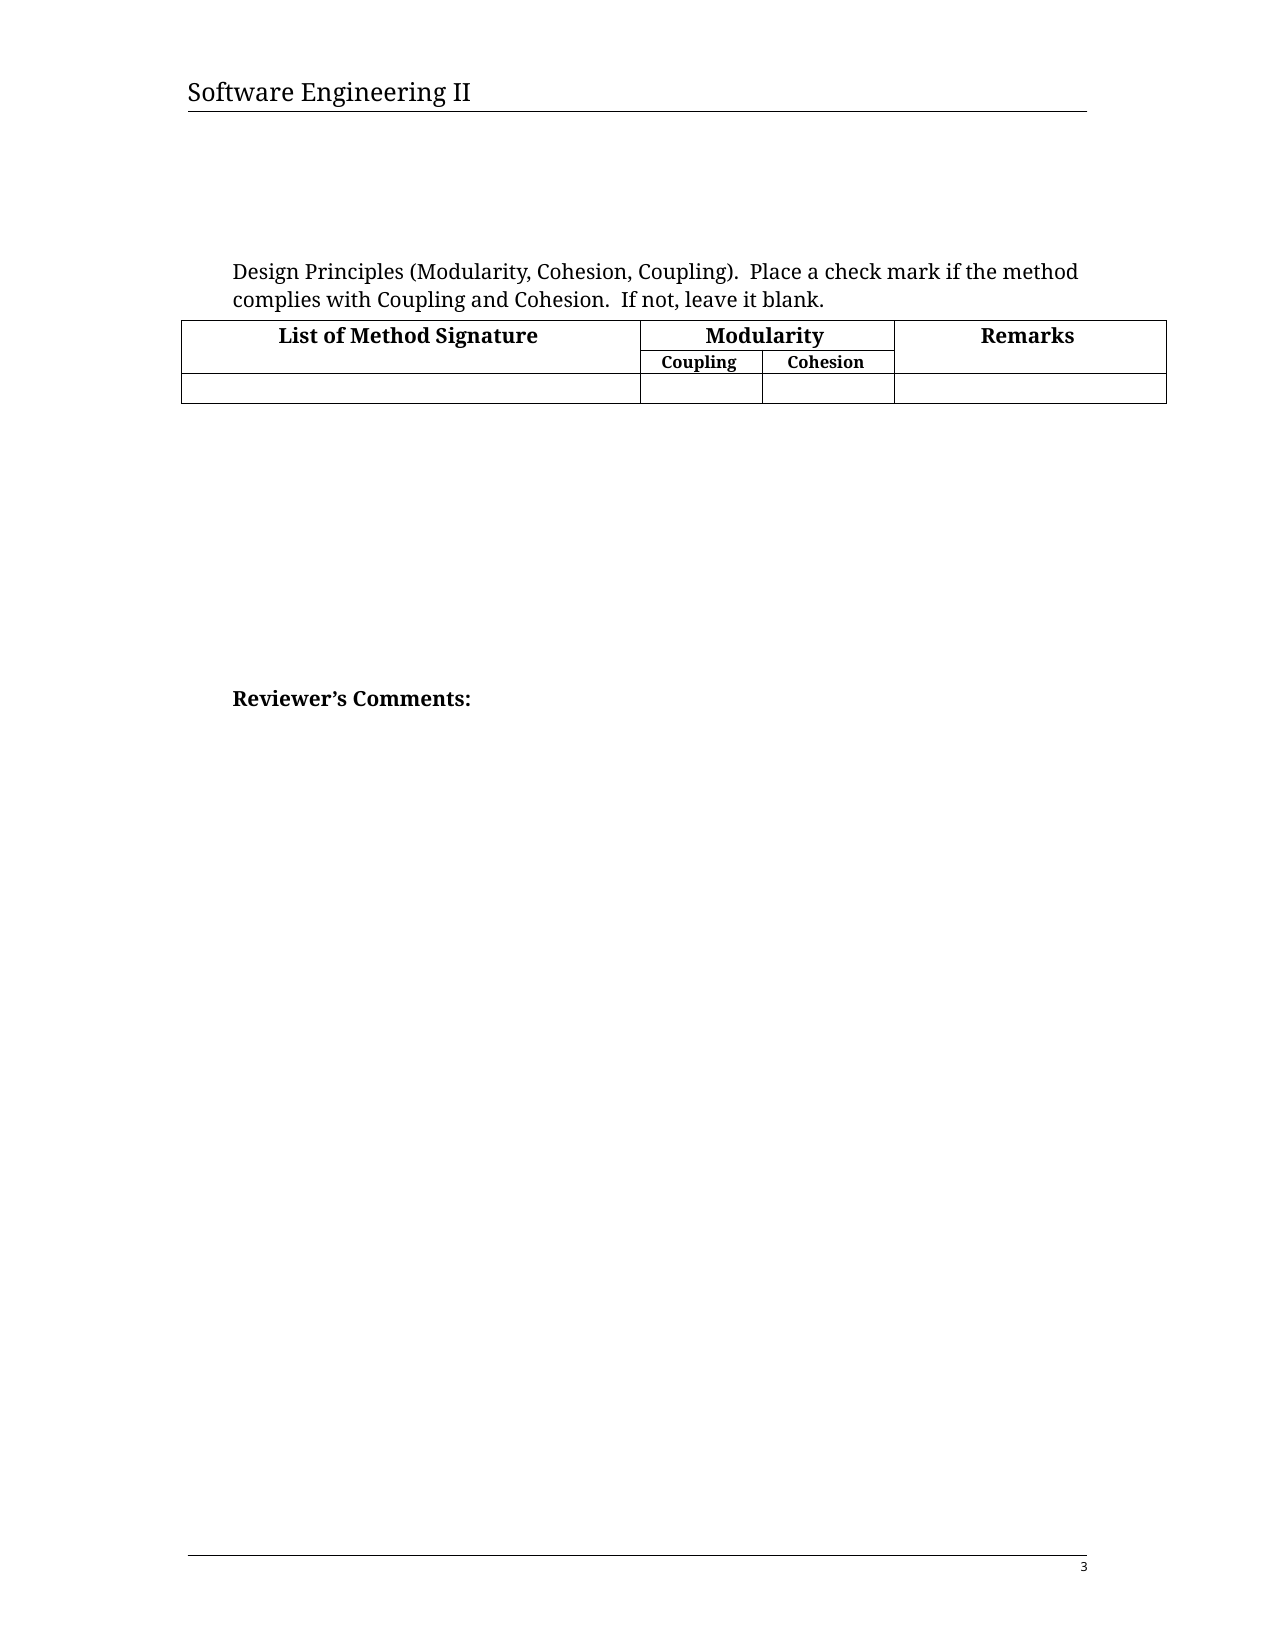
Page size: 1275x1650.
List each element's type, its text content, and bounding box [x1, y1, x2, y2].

table_cell [641, 374, 762, 403]
table_cell [763, 374, 894, 403]
table_header Modularity [641, 321, 894, 349]
table_cell Coupling [641, 351, 762, 373]
table_header Remarks [895, 321, 1166, 373]
table_cell [895, 374, 1166, 403]
subtitle Reviewer’s Comments: [187, 684, 1087, 741]
table_cell Cohesion [763, 351, 894, 373]
table_header List of Method Signature [182, 321, 640, 373]
table_cell [182, 374, 640, 403]
subtitle Design Principles (Modularity, Cohesion, Coupling). Place a check mark if the method complies with Coupling and Cohesion. If not, leave it blank. [187, 257, 1087, 314]
